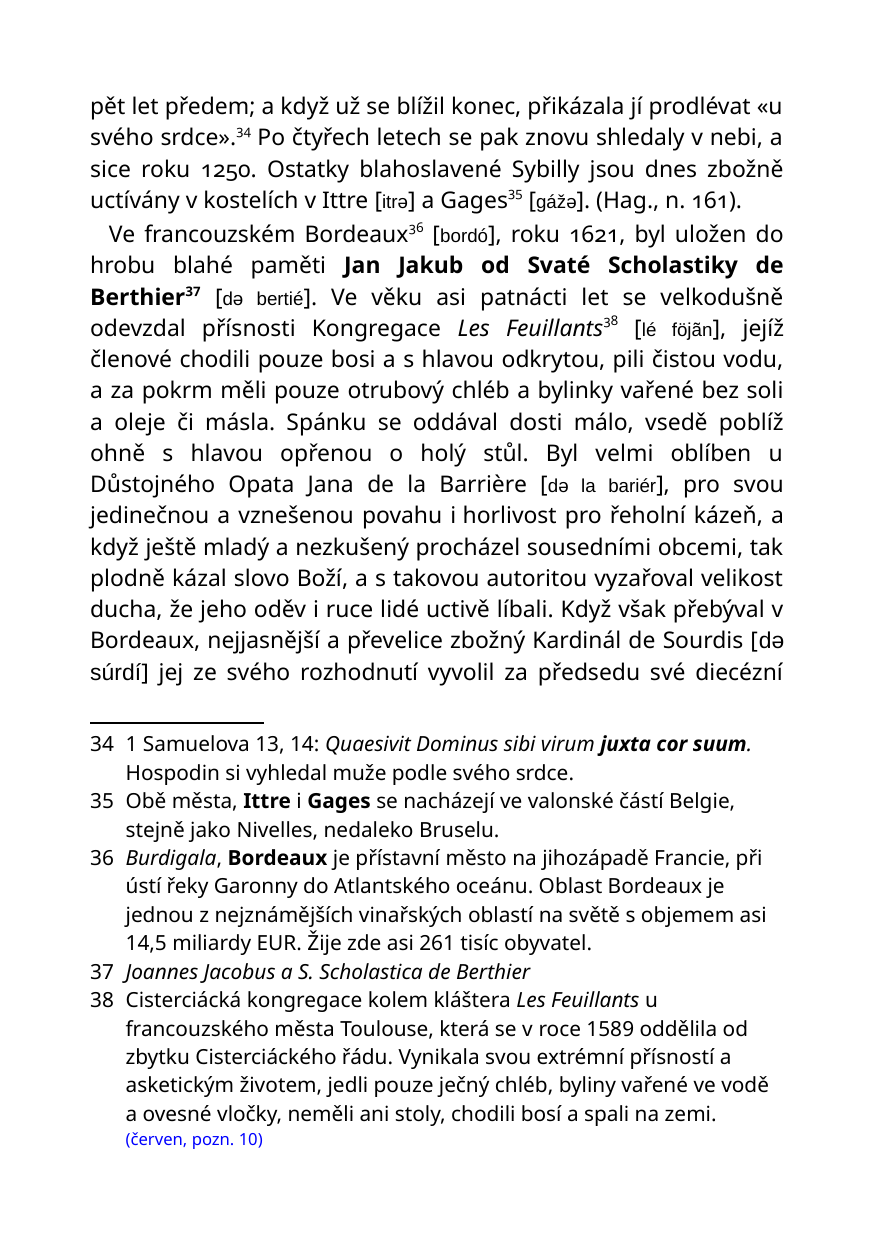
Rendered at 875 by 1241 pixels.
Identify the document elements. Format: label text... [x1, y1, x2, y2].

text Ve francouzském Bordeaux [bordó], roku 1621, byl uložen do hrobu blahé paměti Jan Jakub od Svaté Scholastiky de Berthier [də bertié]. Ve věku asi patnácti let se velkodušně odevzdal přísnosti Kongregace Les Feuillants [lé föjãn], jejíž členové chodili pouze bosi a s hlavou odkrytou, pili čistou vodu, a za pokrm měli pouze otrubový chléb a bylinky vařené bez soli a oleje či másla. Spánku se oddával dosti málo, vsedě poblíž ohně s hlavou opřenou o holý stůl. Byl velmi oblíben u Důstojného Opata Jana de la Barrière [də la bariér], pro svou jedinečnou a vznešenou povahu i horlivost pro řeholní kázeň, a když ještě mladý a nezkušený procházel sousedními obcemi, tak plodně kázal slovo Boží, a s takovou autoritou vyzařoval velikost ducha, že jeho oděv i ruce lidé uctivě líbali. Když však přebýval v Bordeaux, nejjasnější a převelice zbožný Kardinál de Sourdis [də súrdí] jej ze svého rozhodnutí vyvolil za předsedu své diecézní [90, 218, 784, 687]
text 1 Samuelova 13, 14: Quaesivit Dominus sibi virum juxta cor suum. Hospodin si vyhledal muže podle svého srdce. [90, 729, 784, 786]
text pět let předem; a když už se blížil konec, přikázala jí prodlévat «u svého srdce». Po čtyřech letech se pak znovu shledaly v nebi, a sice roku 1250. Ostatky blahoslavené Sybilly jsou dnes zbožně uctívány v kostelích v Ittre [itrə] a Gages [gážə]. (Hag., n. 161). [90, 90, 784, 215]
text Cisterciácká kongregace kolem kláštera Les Feuillants u francouzského města Toulouse, která se v roce 1589 oddělila od zbytku Cisterciáckého řádu. Vynikala svou extrémní přísností a asketickým životem, jedli pouze ječný chléb, byliny vařené ve vodě a ovesné vločky, neměli ani stoly, chodili bosí a spali na zemi. (červen, pozn. 10) [90, 985, 784, 1150]
text Joannes Jacobus a S. Scholastica de Berthier [90, 957, 784, 985]
text Burdigala, Bordeaux je přístavní město na jihozápadě Francie, při ústí řeky Garonny do Atlantského oceánu. Oblast Bordeaux je jednou z nejznámějších vinařských oblastí na světě s objemem asi 14,5 miliardy EUR. Žije zde asi 261 tisíc obyvatel. [90, 843, 784, 957]
text Obě města, Ittre i Gages se nacházejí ve valonské částí Belgie, stejně jako Nivelles, nedaleko Bruselu. [90, 786, 784, 843]
